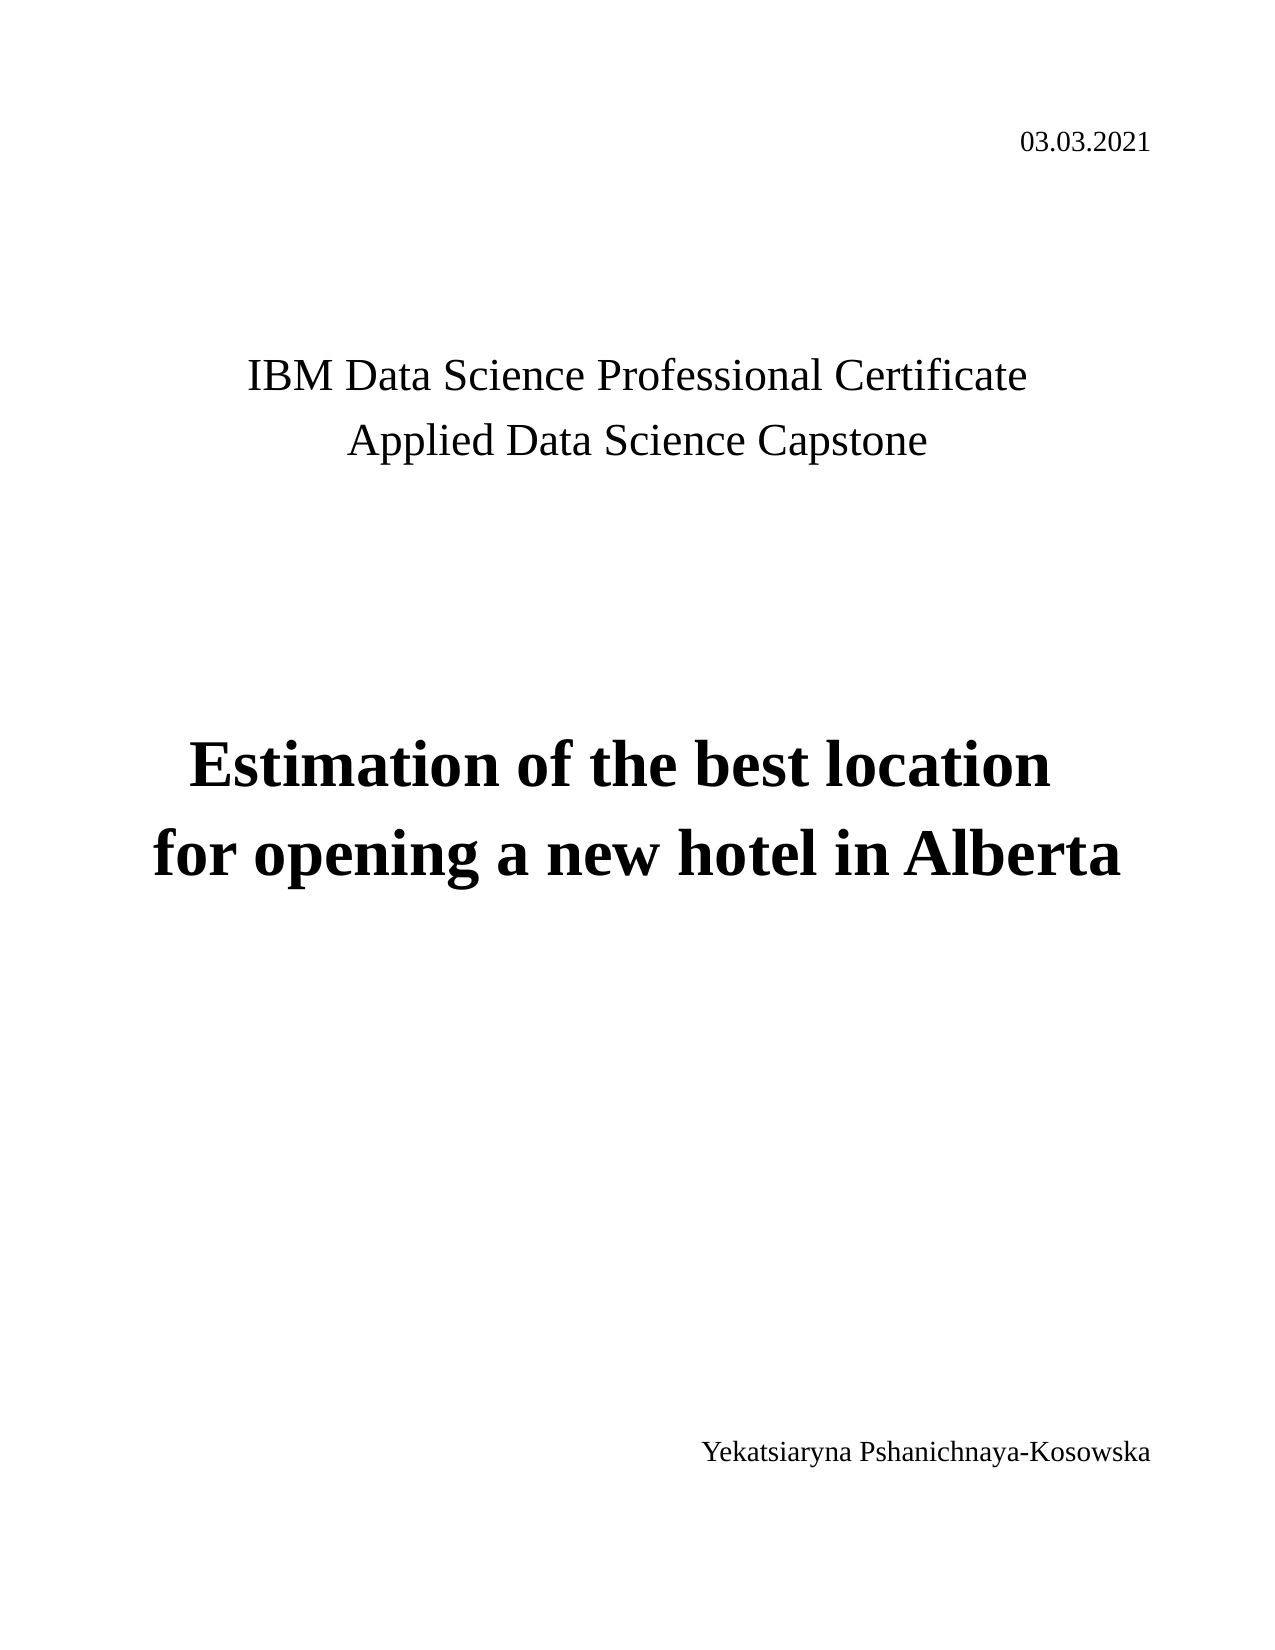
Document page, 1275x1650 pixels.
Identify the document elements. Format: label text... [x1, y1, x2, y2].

text Estimation of the best location [124, 724, 1151, 801]
text Applied Data Science Capstone [124, 412, 1151, 465]
text for opening a new hotel in Alberta [124, 813, 1151, 889]
text 03.03.2021 [124, 124, 1151, 158]
text Yekatsiaryna Pshanichnaya-Kosowska [124, 1434, 1151, 1467]
text IBM Data Science Professional Certificate [124, 347, 1151, 400]
